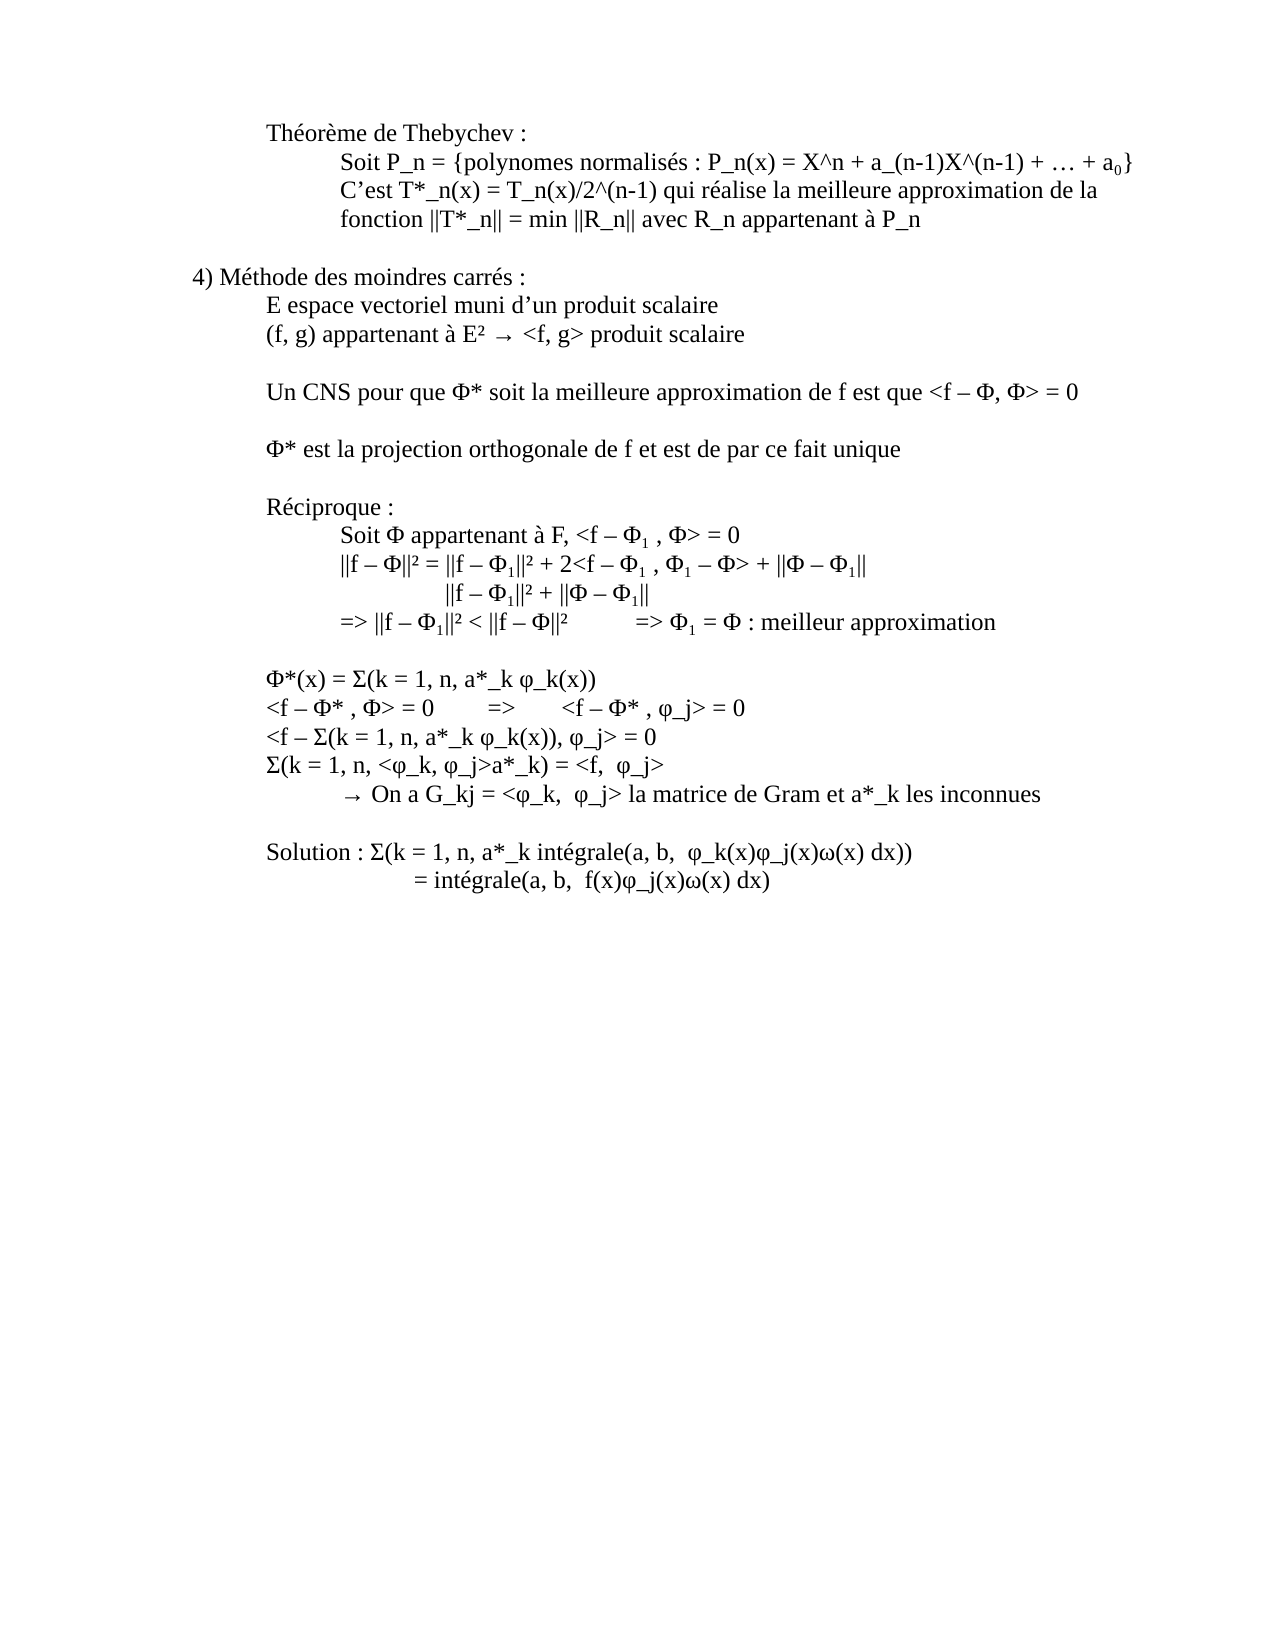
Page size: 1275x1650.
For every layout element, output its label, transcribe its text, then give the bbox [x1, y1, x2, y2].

text Σ(k = 1, n, <φ_k, φ_j>a*_k) = <f, φ_j> [118, 751, 1157, 779]
text => ||f – Φ₁||² < ||f – Φ||² => Φ₁ = Φ : meilleur approximation [118, 607, 1157, 636]
text (f, g) appartenant à E² → <f, g> produit scalaire [118, 319, 1157, 348]
text Un CNS pour que Φ* soit la meilleure approximation de f est que <f – Φ, Φ> = 0 [118, 377, 1157, 406]
text Φ*(x) = Σ(k = 1, n, a*_k φ_k(x)) [118, 664, 1157, 693]
text Soit P_n = {polynomes normalisés : P_n(x) = X^n + a_(n-1)X^(n-1) + … + a₀} [118, 147, 1157, 176]
text E espace vectoriel muni d’un produit scalaire [118, 291, 1157, 319]
text C’est T*_n(x) = T_n(x)/2^(n-1) qui réalise la meilleure approximation de la fonction ||T*_n|| = min ||R_n|| avec R_n appartenant à P_n [118, 176, 1157, 233]
text 4) Méthode des moindres carrés : [118, 262, 1157, 291]
text Réciproque : [118, 492, 1157, 521]
text <f – Φ* , Φ> = 0 => <f – Φ* , φ_j> = 0 [118, 693, 1157, 722]
text Soit Φ appartenant à F, <f – Φ₁ , Φ> = 0 [118, 521, 1157, 549]
text ||f – Φ||² = ||f – Φ₁||² + 2<f – Φ₁ , Φ₁ – Φ> + ||Φ – Φ₁|| [118, 549, 1157, 578]
text <f – Σ(k = 1, n, a*_k φ_k(x)), φ_j> = 0 [118, 722, 1157, 751]
text ||f – Φ₁||² + ||Φ – Φ₁|| [118, 578, 1157, 607]
text Solution : Σ(k = 1, n, a*_k intégrale(a, b, φ_k(x)φ_j(x)ω(x) dx)) [118, 837, 1157, 866]
text Théorème de Thebychev : [118, 118, 1157, 147]
text = intégrale(a, b, f(x)φ_j(x)ω(x) dx) [118, 866, 1157, 894]
text → On a G_kj = <φ_k, φ_j> la matrice de Gram et a*_k les inconnues [118, 779, 1157, 808]
text Φ* est la projection orthogonale de f et est de par ce fait unique [118, 434, 1157, 463]
